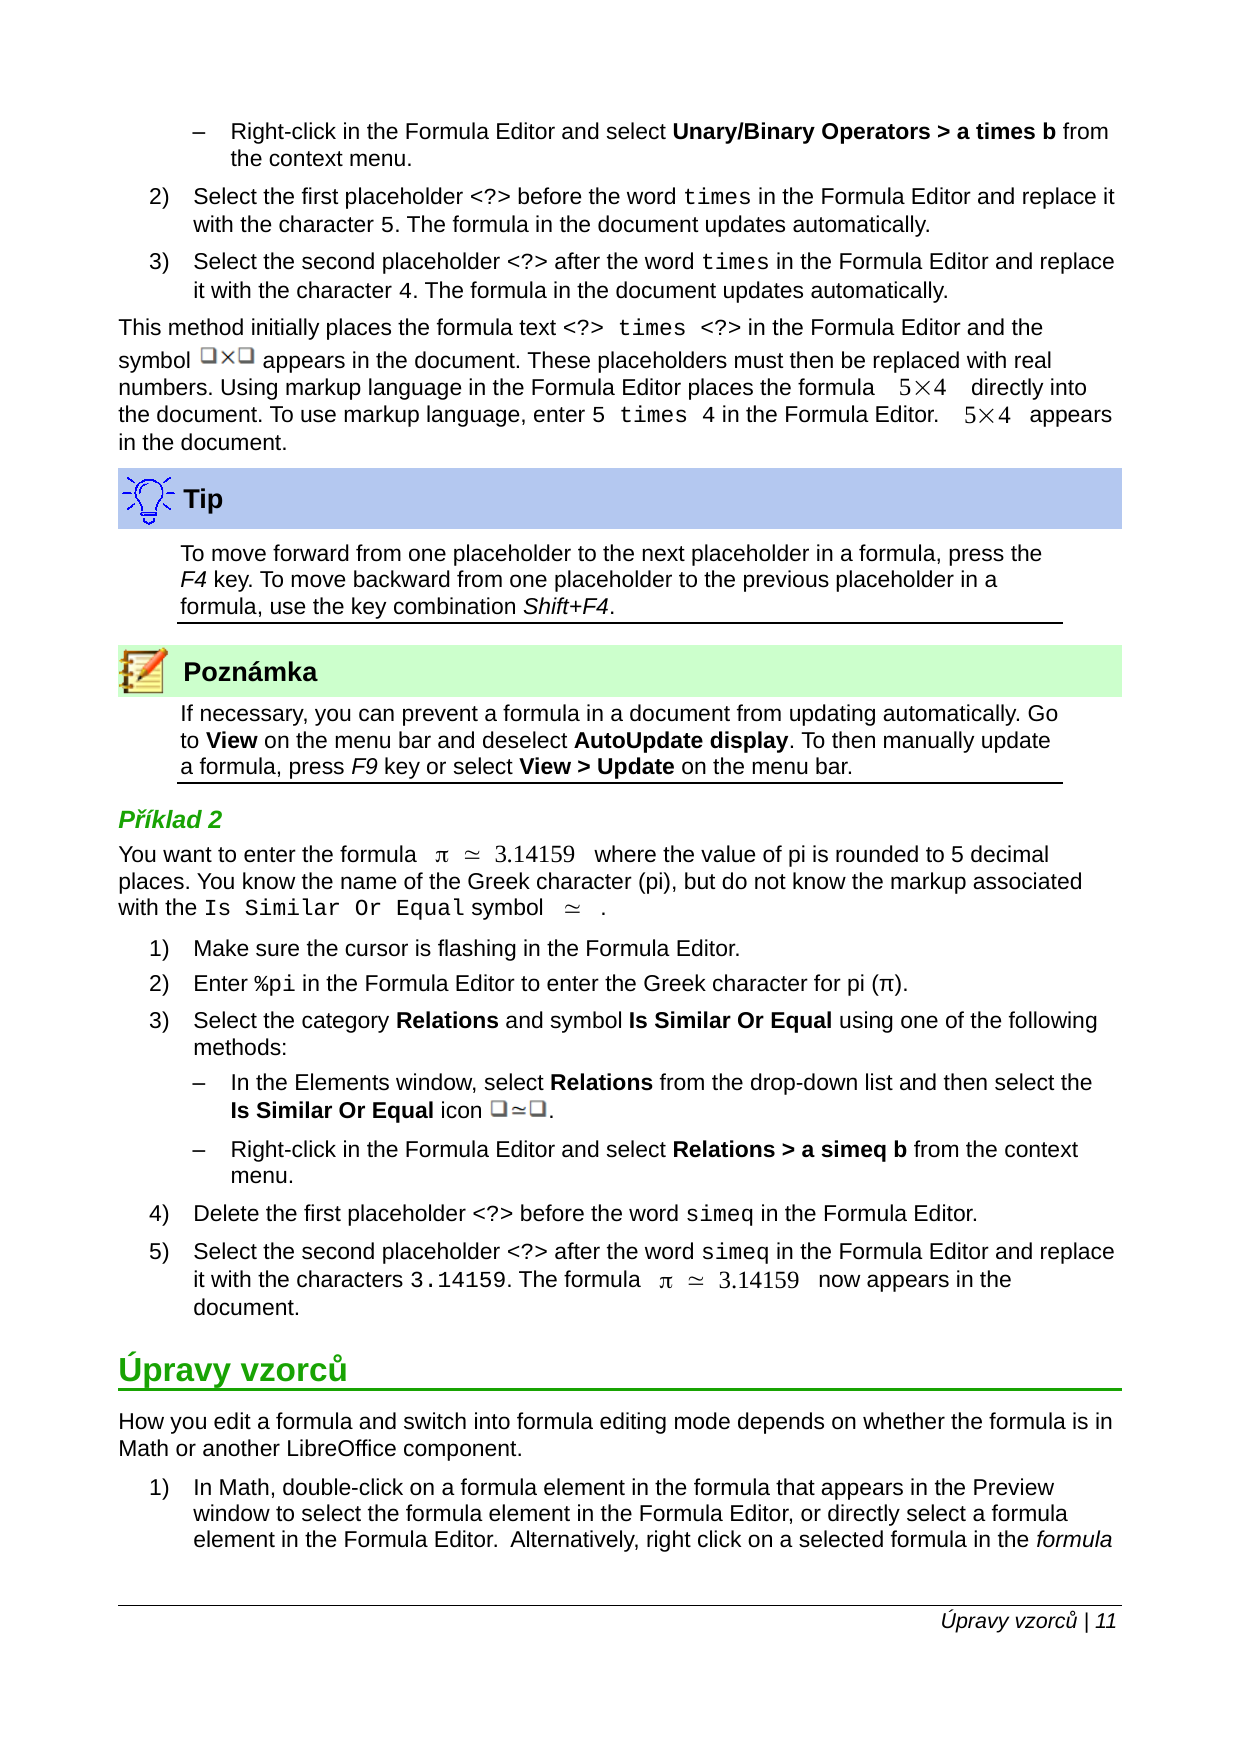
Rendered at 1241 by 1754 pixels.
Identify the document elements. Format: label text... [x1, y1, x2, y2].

text This method initially places the formula text <?> times <?> in the Formula Editor and the symbol appears in the document. These placeholders must then be replaced with real numbers. Using markup language in the Formula Editor places the formula directly into the document. To use markup language, enter 5 times 4 in the Formula Editor. appears in the document. [118, 314, 1122, 456]
list Right-click in the Formula Editor and select Relations > a simeq b from the context menu. [192, 1136, 1122, 1188]
list Select the second placeholder <?> after the word times in the Formula Editor and replace it with the character 4. The formula in the document updates automatically. [169, 248, 1122, 305]
list Select the category Relations and symbol Is Similar Or Equal using one of the following methods: [169, 1007, 1122, 1060]
subtitle Poznámka [118, 645, 1122, 697]
picture [119, 646, 170, 697]
text To move forward from one placeholder to the next placeholder in a formula, press the F4 key. To move backward from one placeholder to the previous placeholder in a formula, use the key combination Shift+F4. [177, 537, 1063, 622]
subtitle Úpravy vzorců [118, 1350, 1122, 1388]
list Select the first placeholder <?> before the word times in the Formula Editor and replace it with the character 5. The formula in the document updates automatically. [169, 183, 1122, 239]
list Right-click in the Formula Editor and select Unary/Binary Operators > a times b from the context menu. [192, 118, 1122, 171]
list In Math, double-click on a formula element in the formula that appears in the Preview window to select the formula element in the Formula Editor, or directly select a formula element in the Formula Editor. Alternatively, right click on a selected formula in the formula [169, 1473, 1122, 1553]
picture [197, 342, 257, 369]
picture [488, 1095, 548, 1119]
text If necessary, you can prevent a formula in a document from updating automatically. Go to View on the menu bar and deselect AutoUpdate display. To then manually update a formula, press F9 key or select View > Update on the menu bar. [177, 697, 1063, 782]
list Make sure the cursor is flashing in the Formula Editor. [169, 935, 1122, 961]
list Select the second placeholder <?> after the word simeq in the Formula Editor and replace it with the characters 3.14159. The formulanow appears in the document. [169, 1238, 1122, 1321]
text You want to enter the formulawhere the value of pi is rounded to 5 decimal places. You know the name of the Greek character (pi), but do not know the markup associated with the Is Similar Or Equal symbol. [118, 840, 1122, 922]
text How you edit a formula and switch into formula editing mode depends on whether the formula is in Math or another LibreOffice component. [118, 1408, 1122, 1461]
subtitle Příklad 2 [118, 805, 1122, 834]
picture [119, 469, 179, 529]
list Delete the first placeholder <?> before the word simeq in the Formula Editor. [169, 1200, 1122, 1229]
list In the Elements window, select Relations from the drop-down list and then select the Is Similar Or Equal icon . [192, 1069, 1122, 1124]
list Enter %pi in the Formula Editor to enter the Greek character for pi (π). [169, 970, 1122, 998]
subtitle Tip [118, 468, 1122, 529]
